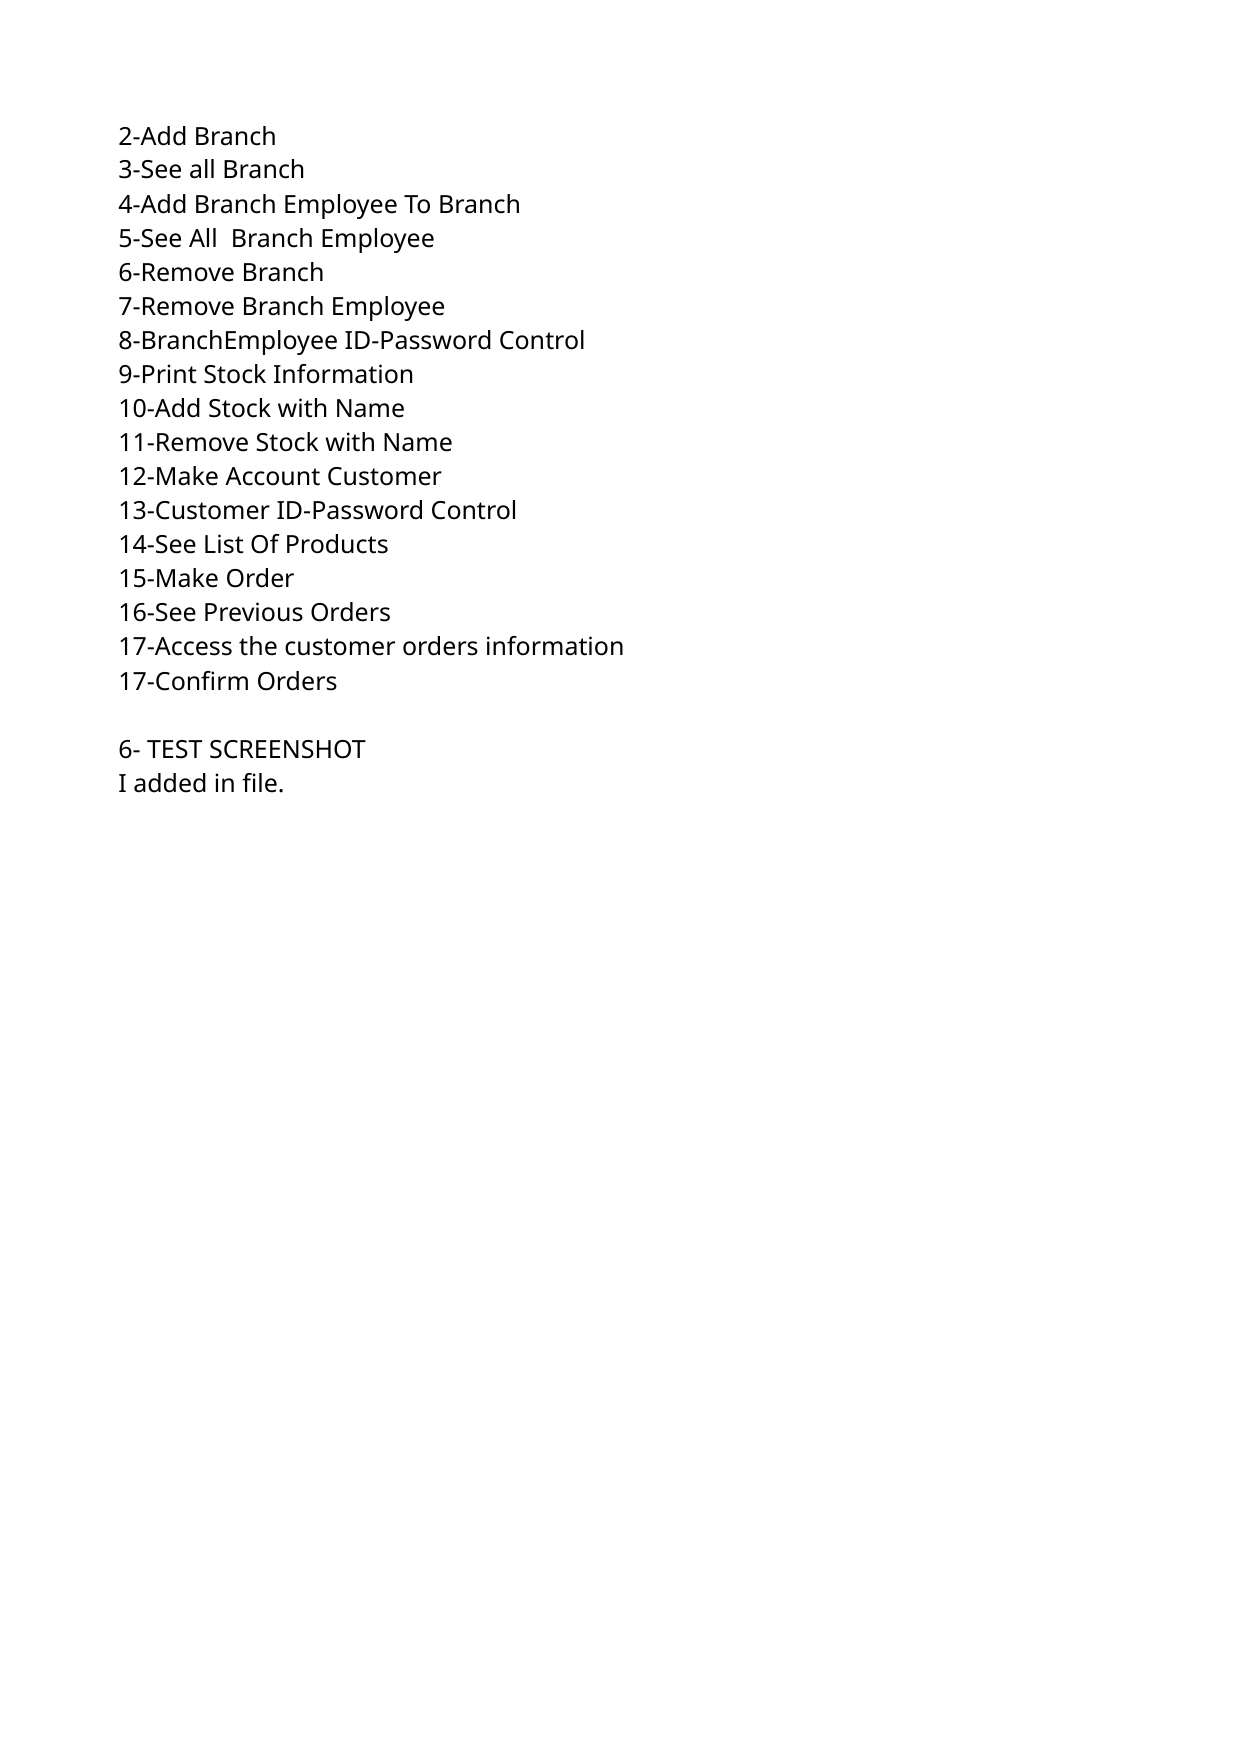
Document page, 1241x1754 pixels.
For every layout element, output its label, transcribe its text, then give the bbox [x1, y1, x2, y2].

text 12-Make Account Customer [118, 459, 1122, 493]
text 16-See Previous Orders [118, 595, 1122, 629]
text 6- TEST SCREENSHOT [118, 731, 1122, 765]
text 4-Add Branch Employee To Branch [118, 186, 1122, 220]
text 17-Access the customer orders information [118, 629, 1122, 663]
text 7-Remove Branch Employee [118, 288, 1122, 322]
text 8-BranchEmployee ID-Password Control [118, 322, 1122, 357]
text 15-Make Order [118, 561, 1122, 595]
text 11-Remove Stock with Name [118, 425, 1122, 459]
text 5-See All Branch Employee [118, 220, 1122, 254]
text 10-Add Stock with Name [118, 391, 1122, 425]
text 13-Customer ID-Password Control [118, 493, 1122, 527]
text I added in file. [118, 765, 1122, 799]
text 3-See all Branch [118, 152, 1122, 186]
text 14-See List Of Products [118, 527, 1122, 561]
text 2-Add Branch [118, 118, 1122, 152]
text 9-Print Stock Information [118, 357, 1122, 391]
text 6-Remove Branch [118, 254, 1122, 288]
text 17-Confirm Orders [118, 663, 1122, 697]
